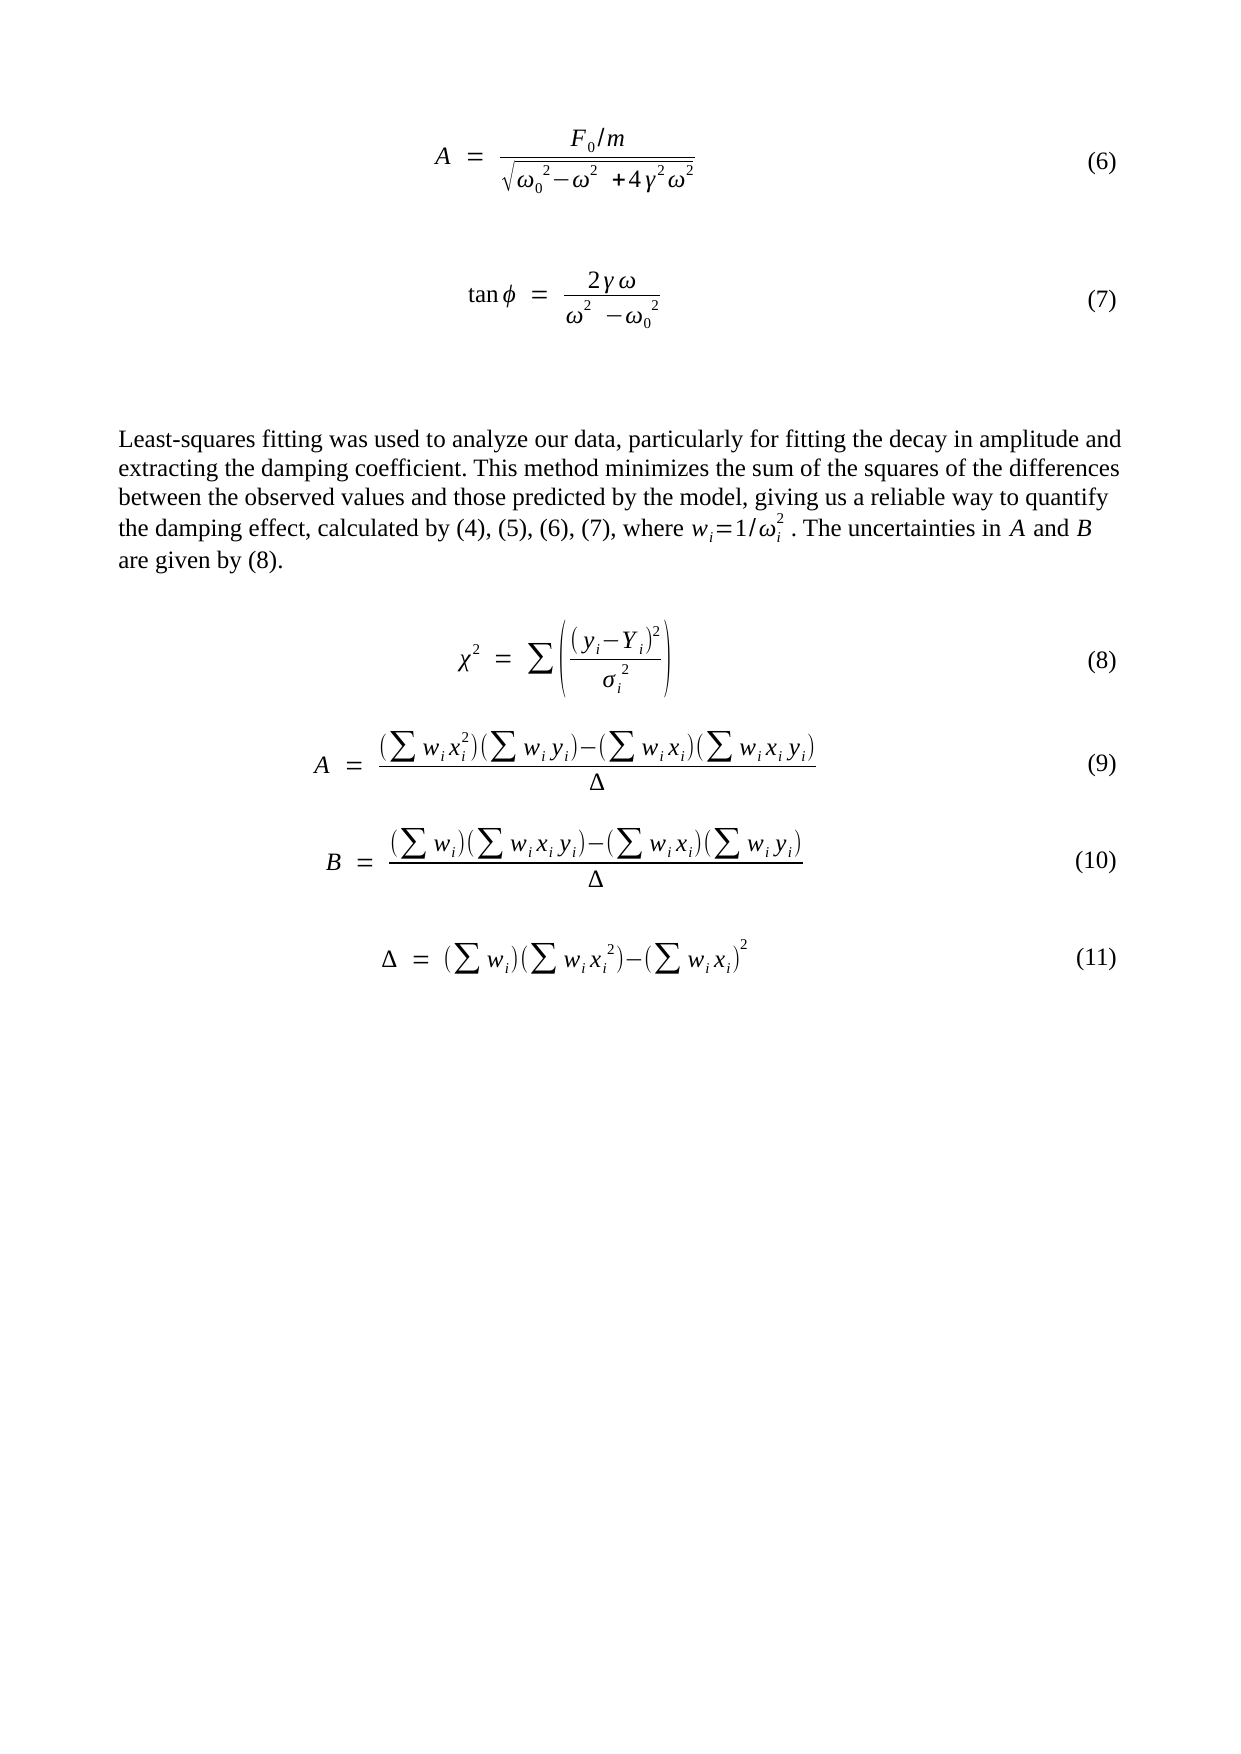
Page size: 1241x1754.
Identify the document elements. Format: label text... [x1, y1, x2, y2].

table_header [118, 118, 1010, 202]
table_header (10) [1010, 809, 1122, 909]
table_header (9) [1010, 716, 1122, 809]
table_header [118, 603, 1010, 716]
table_header (7) [1010, 260, 1122, 338]
table_header [118, 716, 1010, 809]
table_header (11) [1010, 909, 1122, 1003]
table_header [118, 260, 1010, 338]
table_header (8) [1010, 603, 1122, 716]
table_header [118, 909, 1010, 1003]
table_header (6) [1010, 118, 1122, 202]
text Least-squares fitting was used to analyze our data, particularly for fitting the decay in amplitude and extracting the damping coefficient. This method minimizes the sum of the squares of the differences between the observed values and those predicted by the model, giving us a reliable way to quantify the damping effect, calculated by (4), (5), (6), (7), where . The uncertainties in and are given by (8). [118, 424, 1122, 574]
table_header [118, 809, 1010, 909]
